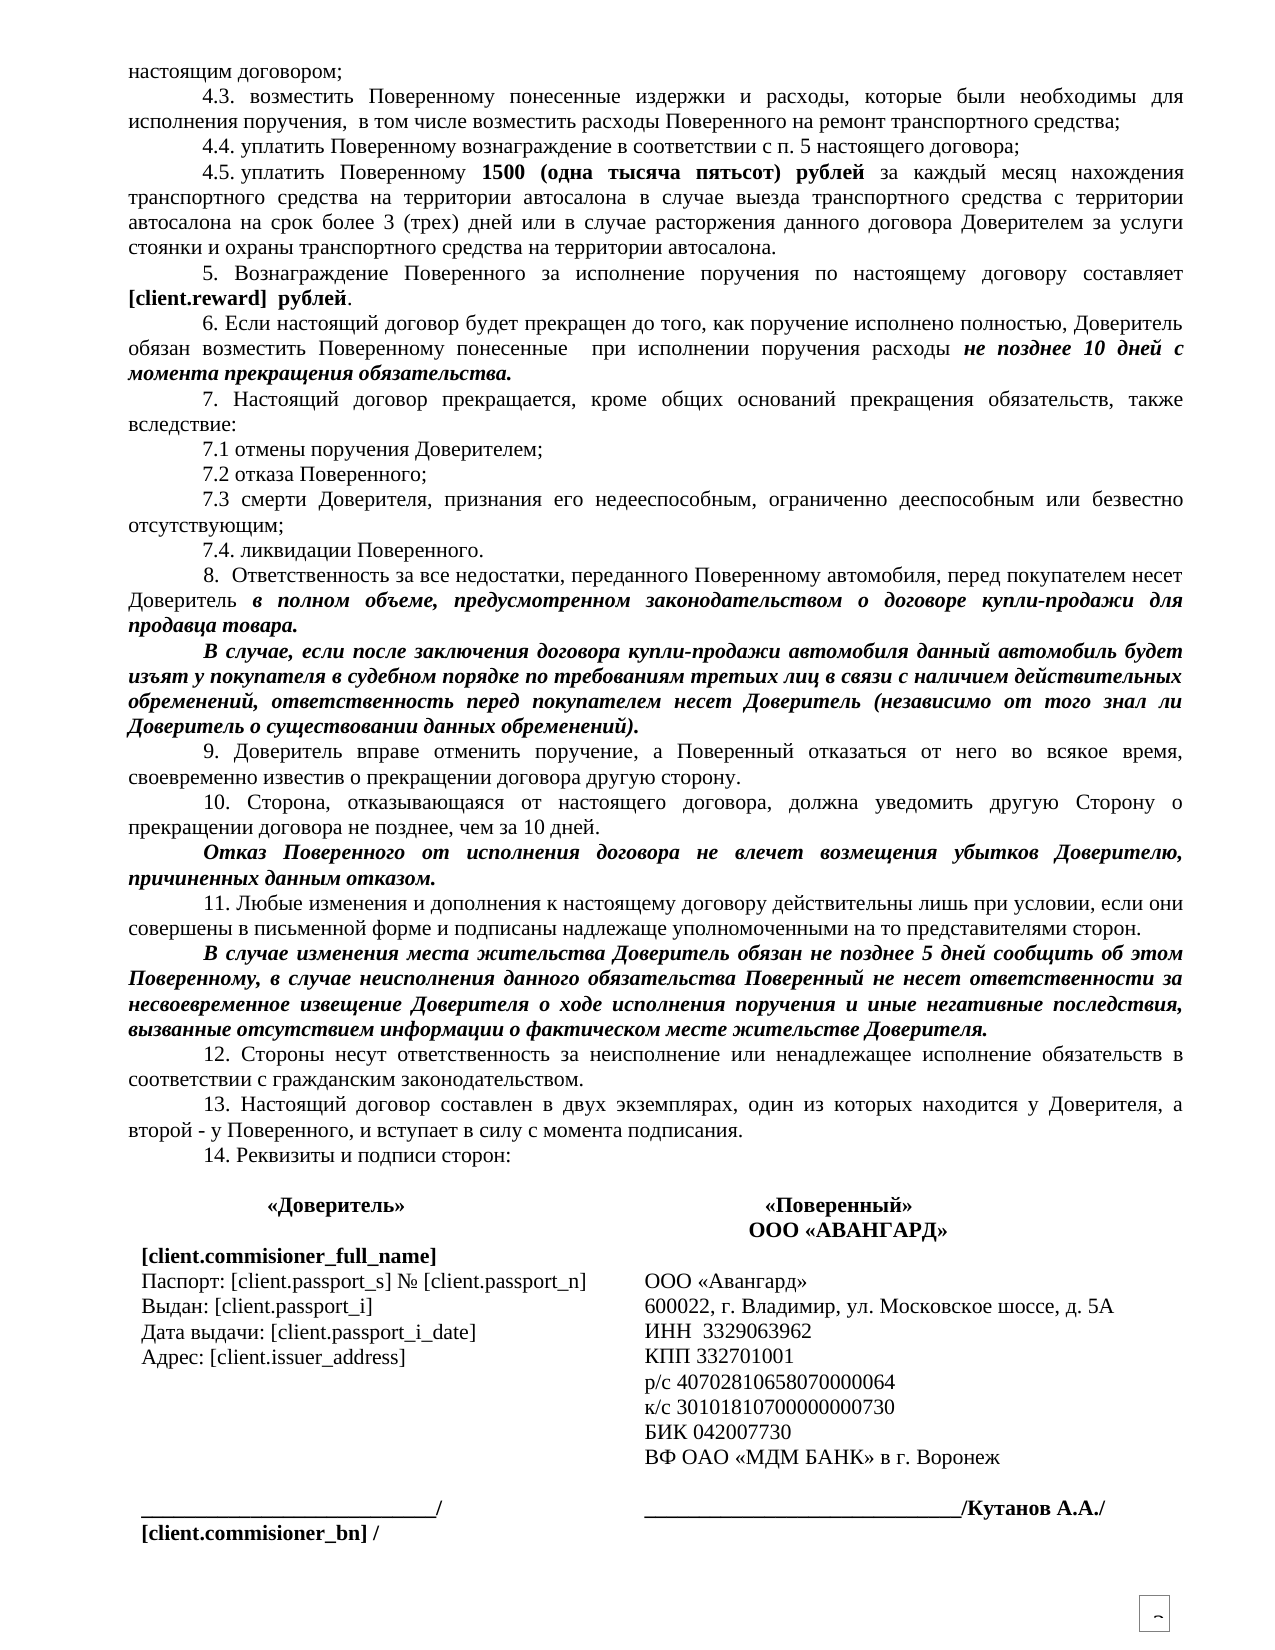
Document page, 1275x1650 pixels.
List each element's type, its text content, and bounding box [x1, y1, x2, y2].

text 7.1 отмены поручения Доверителем; [187, 436, 1184, 461]
text 7.4. ликвидации Поверенного. [128, 537, 1184, 562]
text 13. Настоящий договор составлен в двух экземплярах, один из которых находится у Доверителя, а второй - у Поверенного, и вступает в силу с момента подписания. [128, 1091, 1184, 1142]
text 14. Реквизиты и подписи сторон: [128, 1142, 1184, 1167]
text В случае, если после заключения договора купли-продажи автомобиля данный автомобиль будет изъят у покупателя в судебном порядке по требованиям третьих лиц в связи с наличием действительных обременений, ответственность перед покупателем несет Доверитель (независимо от того знал ли Доверитель о существовании данных обременений). [128, 638, 1184, 738]
text 7.2 отказа Поверенного; [187, 461, 1184, 486]
table_cell ___________________________/ [client.commisioner_bn] / [130, 1495, 633, 1545]
text 6. Если настоящий договор будет прекращен до того, как поручение исполнено полностью, Доверитель обязан возместить Поверенному понесенные при исполнении поручения расходы не позднее 10 дней с момента прекращения обязательства. [128, 310, 1184, 386]
list уплатить Поверенному 1500 (одна тысяча пятьсот) рублей за каждый месяц нахождения транспортного средства на территории автосалона в случае выезда транспортного средства с территории автосалона на срок более 3 (трех) дней или в случае расторжения данного договора Доверителем за услуги стоянки и охраны транспортного средства на территории автосалона. [128, 159, 1184, 259]
text 11. Любые изменения и дополнения к настоящему договору действительны лишь при условии, если они совершены в письменной форме и подписаны надлежаще уполномоченными на то представителями сторон. [128, 890, 1184, 940]
text 8. Ответственность за все недостатки, переданного Поверенному автомобиля, перед покупателем несет Доверитель в полном объеме, предусмотренном законодательством о договоре купли-продажи для продавца товара. [128, 562, 1184, 638]
table_header «Доверитель» [client.commisioner_full_name] Паспорт: [client.passport_s] № [client.passport_n] Выдан: [client.passport_i] Дата выдачи: [client.passport_i_date] Адрес: [client.issuer_address] [130, 1192, 633, 1495]
text 5. Вознаграждение Поверенного за исполнение поручения по настоящему договору составляет [client.reward] рублей. [128, 259, 1184, 310]
text 7.3 смерти Доверителя, признания его недееспособным, ограниченно дееспособным или безвестно отсутствующим; [128, 486, 1184, 537]
text настоящим договором; [128, 58, 1184, 83]
list уплатить Поверенному вознаграждение в соответствии с п. 5 настоящего договора; [128, 133, 1184, 159]
table_cell _____________________________/Кутанов А.А./ [633, 1495, 1149, 1545]
table_header «Поверенный» ООО «АВАНГАРД» ООО «Авангард» 600022, г. Владимир, ул. Московское шоссе, д. 5А ИНН 3329063962 КПП 332701001 р/с 40702810658070000064 к/с 30101810700000000730 БИК 042007730 ВФ ОАО «МДМ БАНК» в г. Воронеж [633, 1192, 1149, 1495]
text В случае изменения места жительства Доверитель обязан не позднее 5 дней сообщить об этом Поверенному, в случае неисполнения данного обязательства Поверенный не несет ответственности за несвоевременное извещение Доверителя о ходе исполнения поручения и иные негативные последствия, вызванные отсутствием информации о фактическом месте жительстве Доверителя. [128, 940, 1184, 1041]
text Отказ Поверенного от исполнения договора не влечет возмещения убытков Доверителю, причиненных данным отказом. [128, 839, 1184, 890]
text 7. Настоящий договор прекращается, кроме общих оснований прекращения обязательств, также вследствие: [128, 386, 1184, 436]
text 10. Сторона, отказывающаяся от настоящего договора, должна уведомить другую Сторону о прекращении договора не позднее, чем за 10 дней. [128, 789, 1184, 839]
text 4.3. возместить Поверенному понесенные издержки и расходы, которые были необходимы для исполнения поручения, в том числе возместить расходы Поверенного на ремонт транспортного средства; [128, 83, 1184, 133]
text 12. Стороны несут ответственность за неисполнение или ненадлежащее исполнение обязательств в соответствии с гражданским законодательством. [128, 1041, 1184, 1091]
text 9. Доверитель вправе отменить поручение, а Поверенный отказаться от него во всякое время, своевременно известив о прекращении договора другую сторону. [128, 738, 1184, 789]
